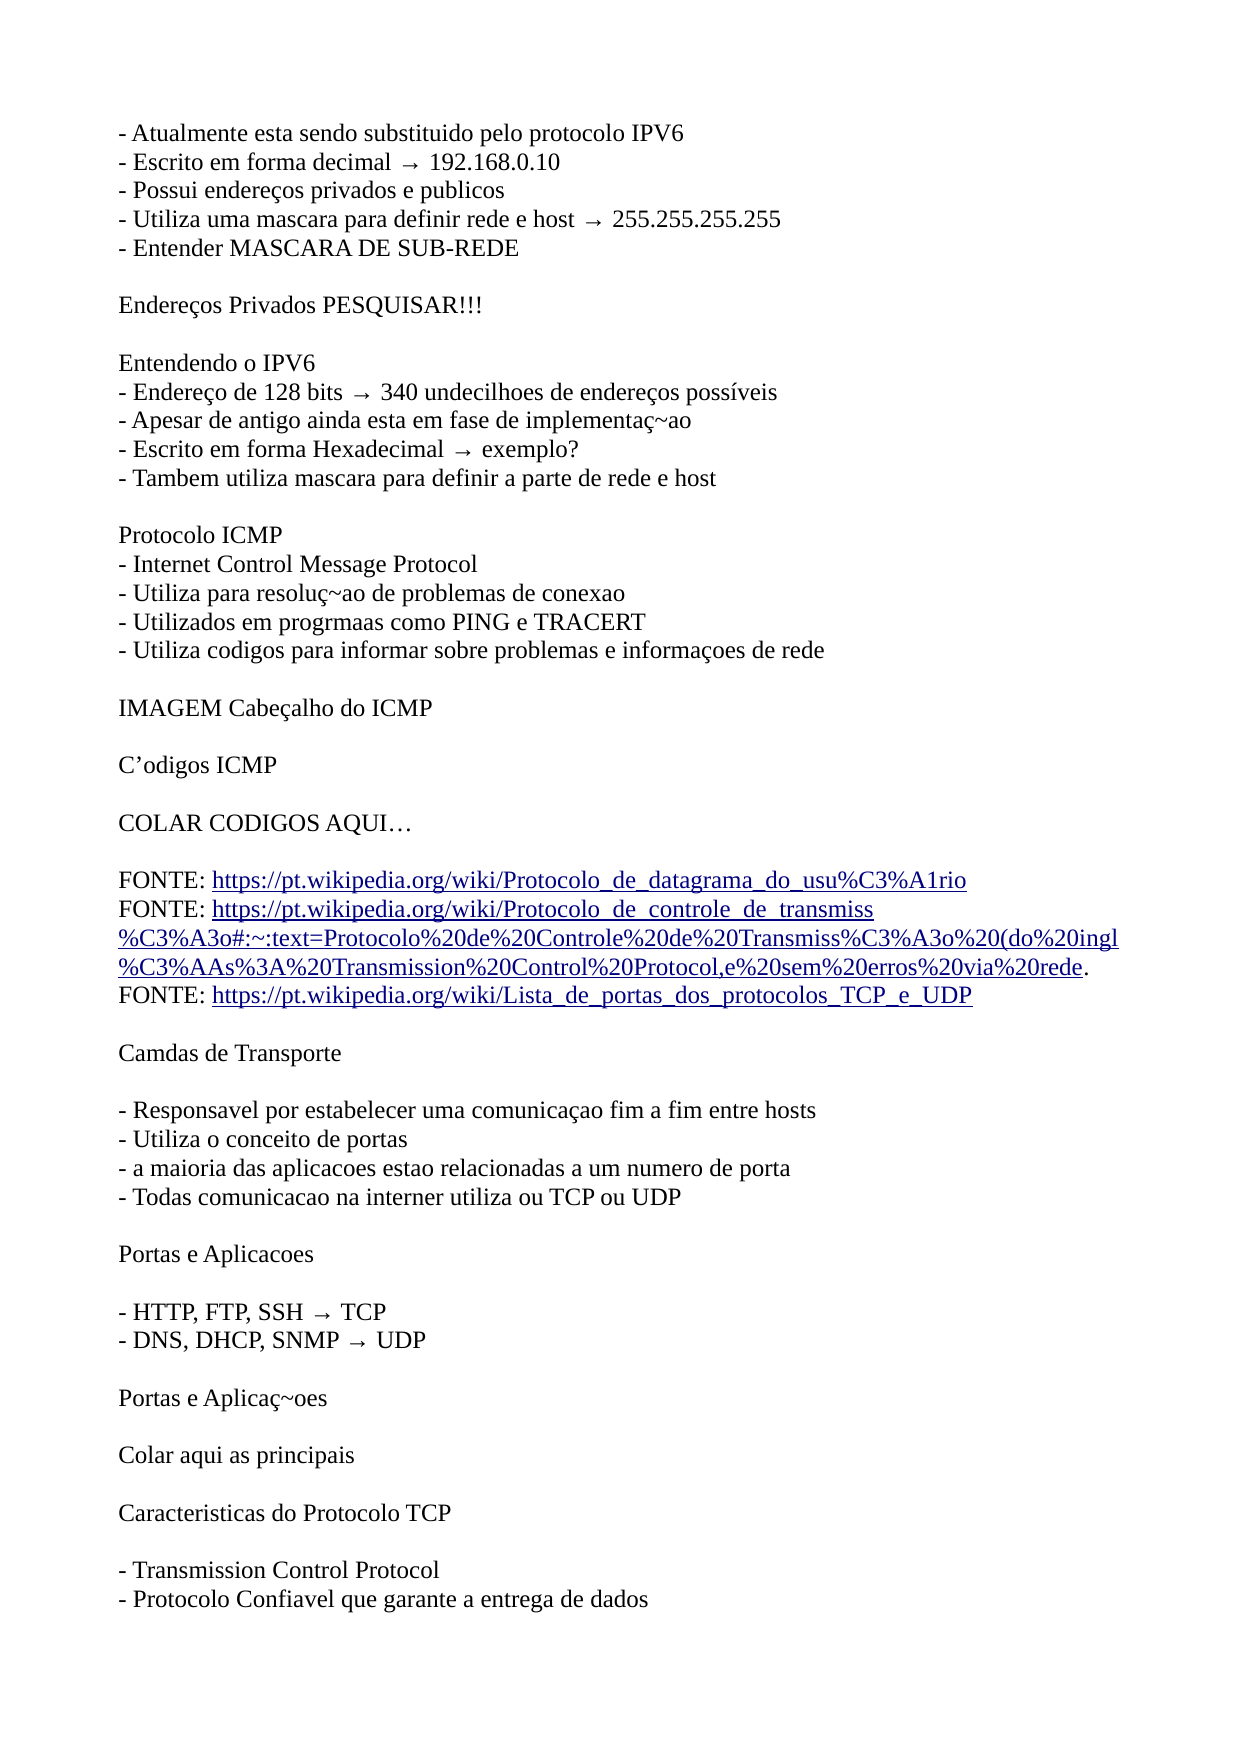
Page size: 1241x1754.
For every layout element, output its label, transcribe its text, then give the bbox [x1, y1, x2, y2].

text - Internet Control Message Protocol [118, 549, 1122, 578]
text - Responsavel por estabelecer uma comunicaçao fim a fim entre hosts [118, 1096, 1122, 1124]
text - Transmission Control Protocol [118, 1556, 1122, 1584]
text FONTE: https://pt.wikipedia.org/wiki/Protocolo_de_controle_de_transmiss%C3%A3o#:~:text=Protocolo%20de%20Controle%20de%20Transmiss%C3%A3o%20(do%20ingl%C3%AAs%3A%20Transmission%20Control%20Protocol,e%20sem%20erros%20via%20rede. [118, 894, 1122, 981]
text - Protocolo Confiavel que garante a entrega de dados [118, 1584, 1122, 1613]
text Portas e Aplicaç~oes [118, 1383, 1122, 1412]
text - Endereço de 128 bits → 340 undecilhoes de endereços possíveis [118, 377, 1122, 406]
text - Utiliza o conceito de portas [118, 1124, 1122, 1153]
text Endereços Privados PESQUISAR!!! [118, 291, 1122, 319]
text Camdas de Transporte [118, 1038, 1122, 1067]
text - Tambem utiliza mascara para definir a parte de rede e host [118, 463, 1122, 492]
text Entendendo o IPV6 [118, 348, 1122, 377]
text IMAGEM Cabeçalho do ICMP [118, 693, 1122, 722]
text - Todas comunicacao na interner utiliza ou TCP ou UDP [118, 1182, 1122, 1211]
text - Entender MASCARA DE SUB-REDE [118, 233, 1122, 262]
text - Atualmente esta sendo substituido pelo protocolo IPV6 [118, 118, 1122, 147]
text Colar aqui as principais [118, 1441, 1122, 1469]
text - a maioria das aplicacoes estao relacionadas a um numero de porta [118, 1153, 1122, 1182]
text - DNS, DHCP, SNMP → UDP [118, 1326, 1122, 1354]
text Portas e Aplicacoes [118, 1239, 1122, 1268]
text - Apesar de antigo ainda esta em fase de implementaç~ao [118, 406, 1122, 434]
text - HTTP, FTP, SSH → TCP [118, 1297, 1122, 1326]
text - Escrito em forma decimal → 192.168.0.10 [118, 147, 1122, 176]
text - Utiliza uma mascara para definir rede e host → 255.255.255.255 [118, 204, 1122, 233]
text - Escrito em forma Hexadecimal → exemplo? [118, 434, 1122, 463]
text COLAR CODIGOS AQUI… [118, 808, 1122, 837]
text - Possui endereços privados e publicos [118, 176, 1122, 204]
text C’odigos ICMP [118, 751, 1122, 779]
text - Utilizados em progrmaas como PING e TRACERT [118, 607, 1122, 636]
text FONTE: https://pt.wikipedia.org/wiki/Protocolo_de_datagrama_do_usu%C3%A1rio [118, 866, 1122, 894]
text Caracteristicas do Protocolo TCP [118, 1498, 1122, 1527]
text - Utiliza para resoluç~ao de problemas de conexao [118, 578, 1122, 607]
text Protocolo ICMP [118, 521, 1122, 549]
text - Utiliza codigos para informar sobre problemas e informaçoes de rede [118, 636, 1122, 664]
text FONTE: https://pt.wikipedia.org/wiki/Lista_de_portas_dos_protocolos_TCP_e_UDP [118, 981, 1122, 1009]
